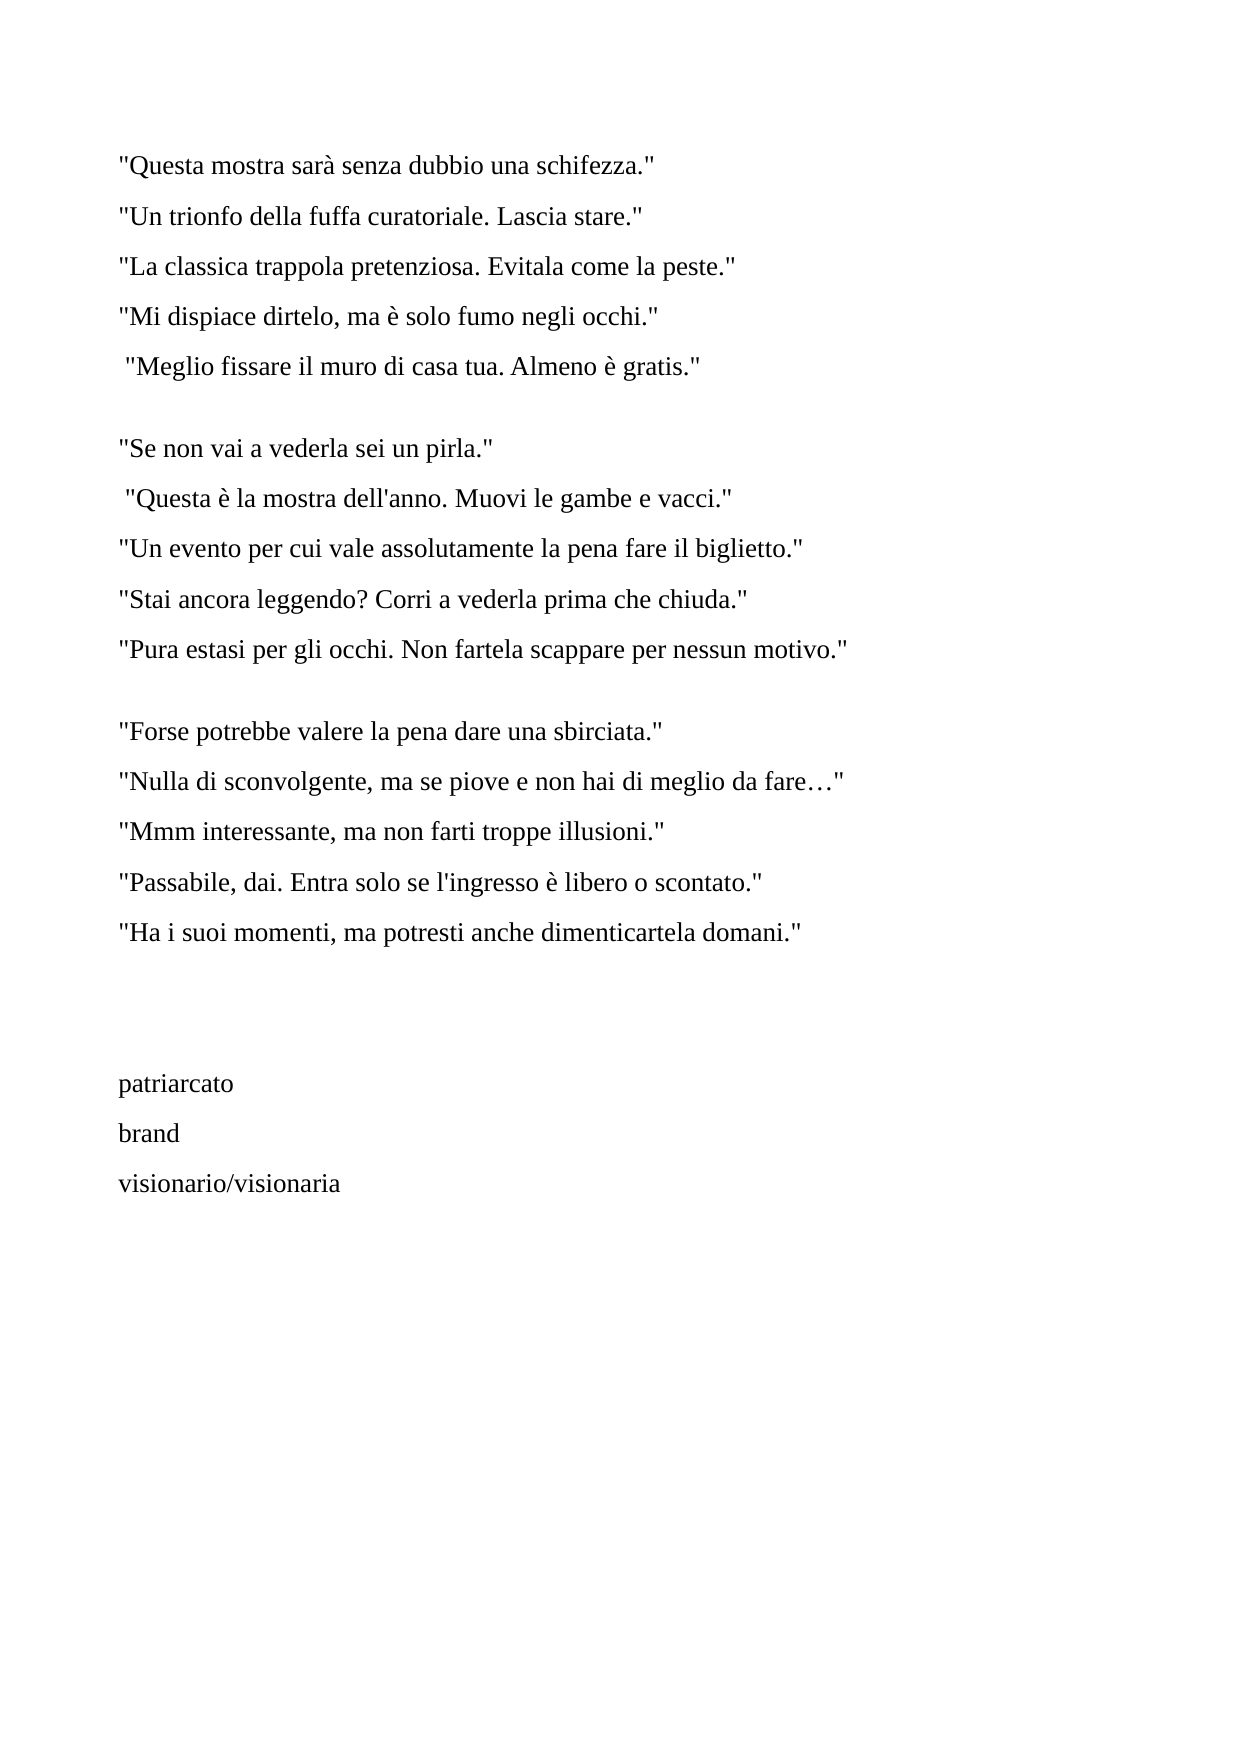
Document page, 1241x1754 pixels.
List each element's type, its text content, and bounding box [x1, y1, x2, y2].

text "Nulla di sconvolgente, ma se piove e non hai di meglio da fare…" [118, 765, 1122, 796]
text "Se non vai a vederla sei un pirla." [118, 432, 1122, 463]
text brand [118, 1117, 1122, 1148]
text "Forse potrebbe valere la pena dare una sbirciata." [118, 715, 1122, 746]
text "Un trionfo della fuffa curatoriale. Lascia stare." [118, 199, 1122, 231]
text "Questa è la mostra dell'anno. Muovi le gambe e vacci." [118, 482, 1122, 513]
text "Mi dispiace dirtelo, ma è solo fumo negli occhi." [118, 300, 1122, 331]
text "Stai ancora leggendo? Corri a vederla prima che chiuda." [118, 583, 1122, 614]
text "Mmm interessante, ma non farti troppe illusioni." [118, 815, 1122, 846]
text "Ha i suoi momenti, ma potresti anche dimenticartela domani." [118, 916, 1122, 947]
text "Pura estasi per gli occhi. Non fartela scappare per nessun motivo." [118, 633, 1122, 664]
text "Un evento per cui vale assolutamente la pena fare il biglietto." [118, 533, 1122, 564]
text "Meglio fissare il muro di casa tua. Almeno è gratis." [118, 351, 1122, 382]
text "Questa mostra sarà senza dubbio una schifezza." [118, 149, 1122, 180]
text "La classica trappola pretenziosa. Evitala come la peste." [118, 250, 1122, 281]
text "Passabile, dai. Entra solo se l'ingresso è libero o scontato." [118, 866, 1122, 897]
text patriarcato [118, 1067, 1122, 1098]
text visionario/visionaria [118, 1167, 1122, 1199]
